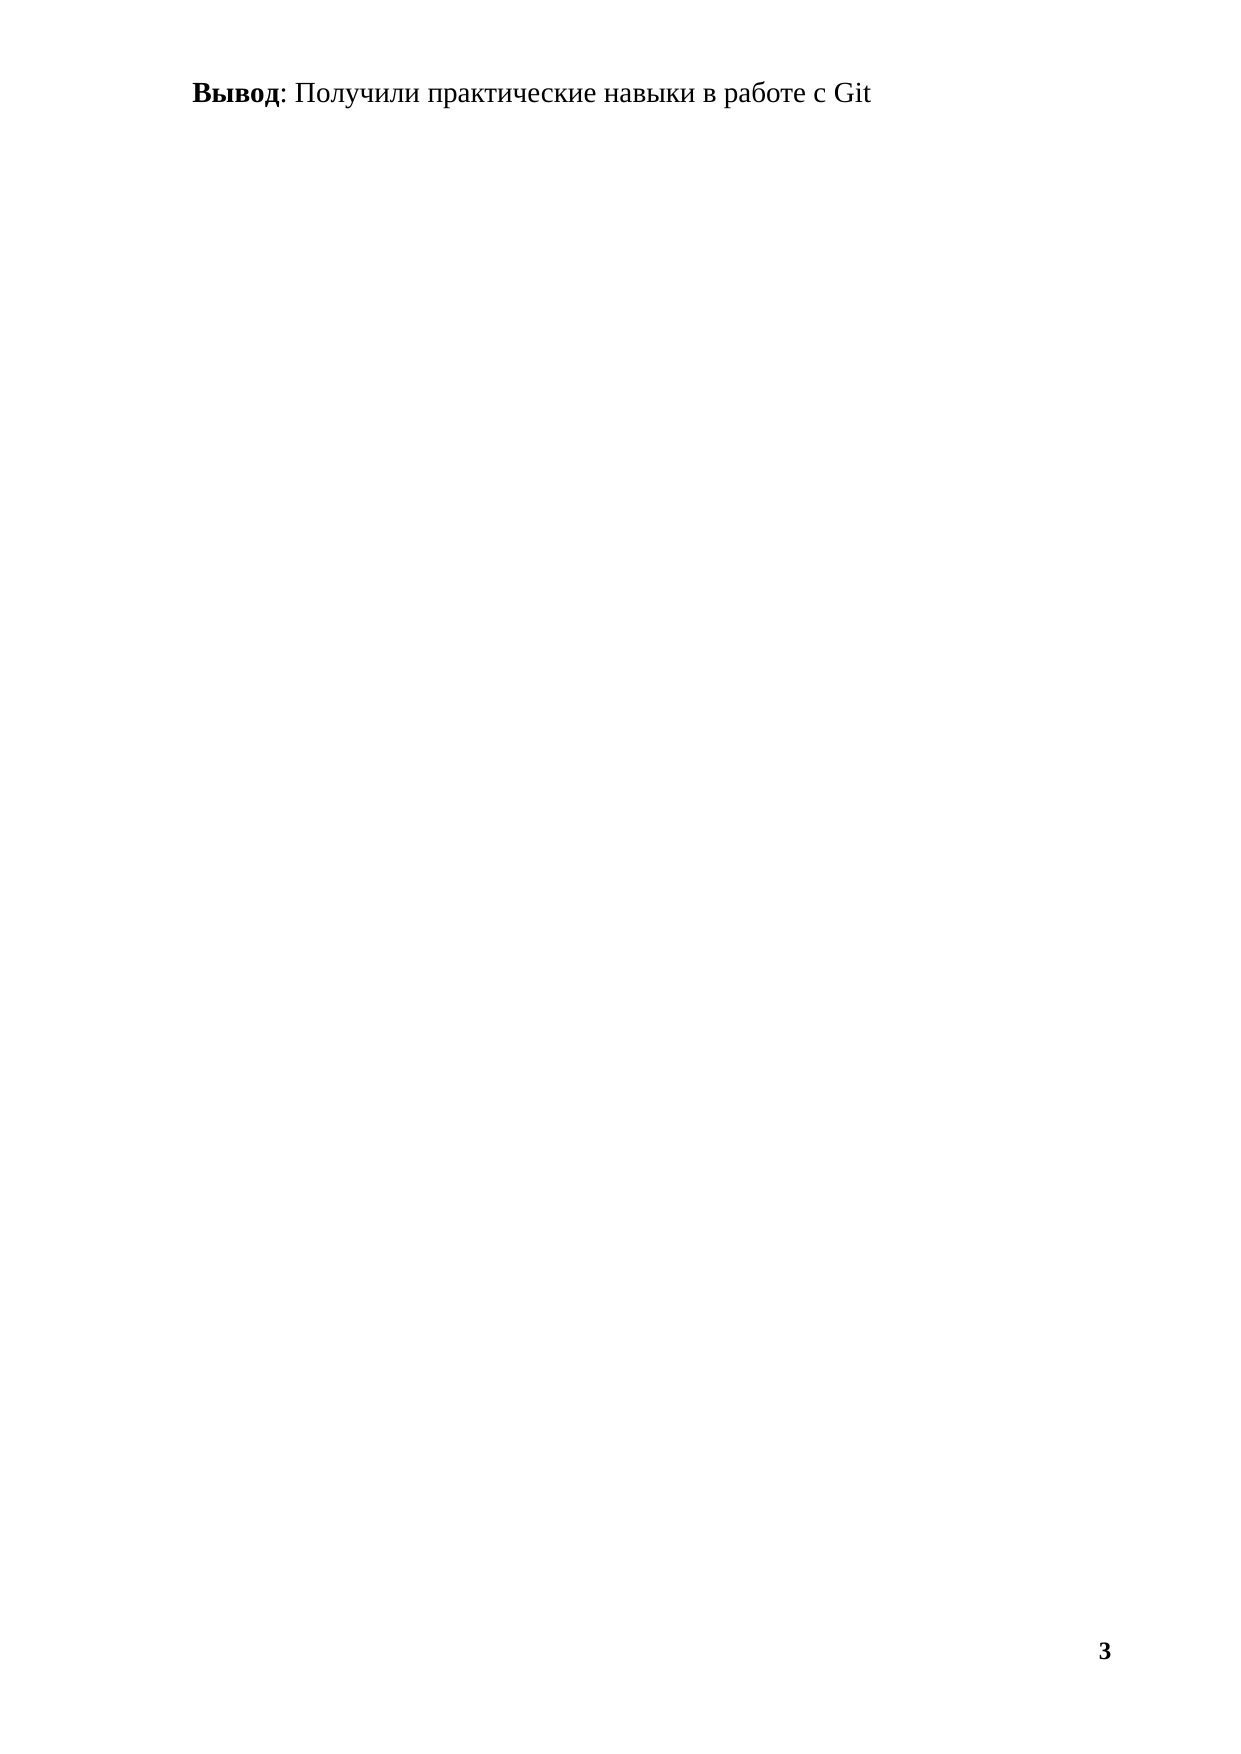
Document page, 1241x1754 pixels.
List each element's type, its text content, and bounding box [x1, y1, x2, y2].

text Вывод: Получили практические навыки в работе с Git [118, 75, 1122, 108]
